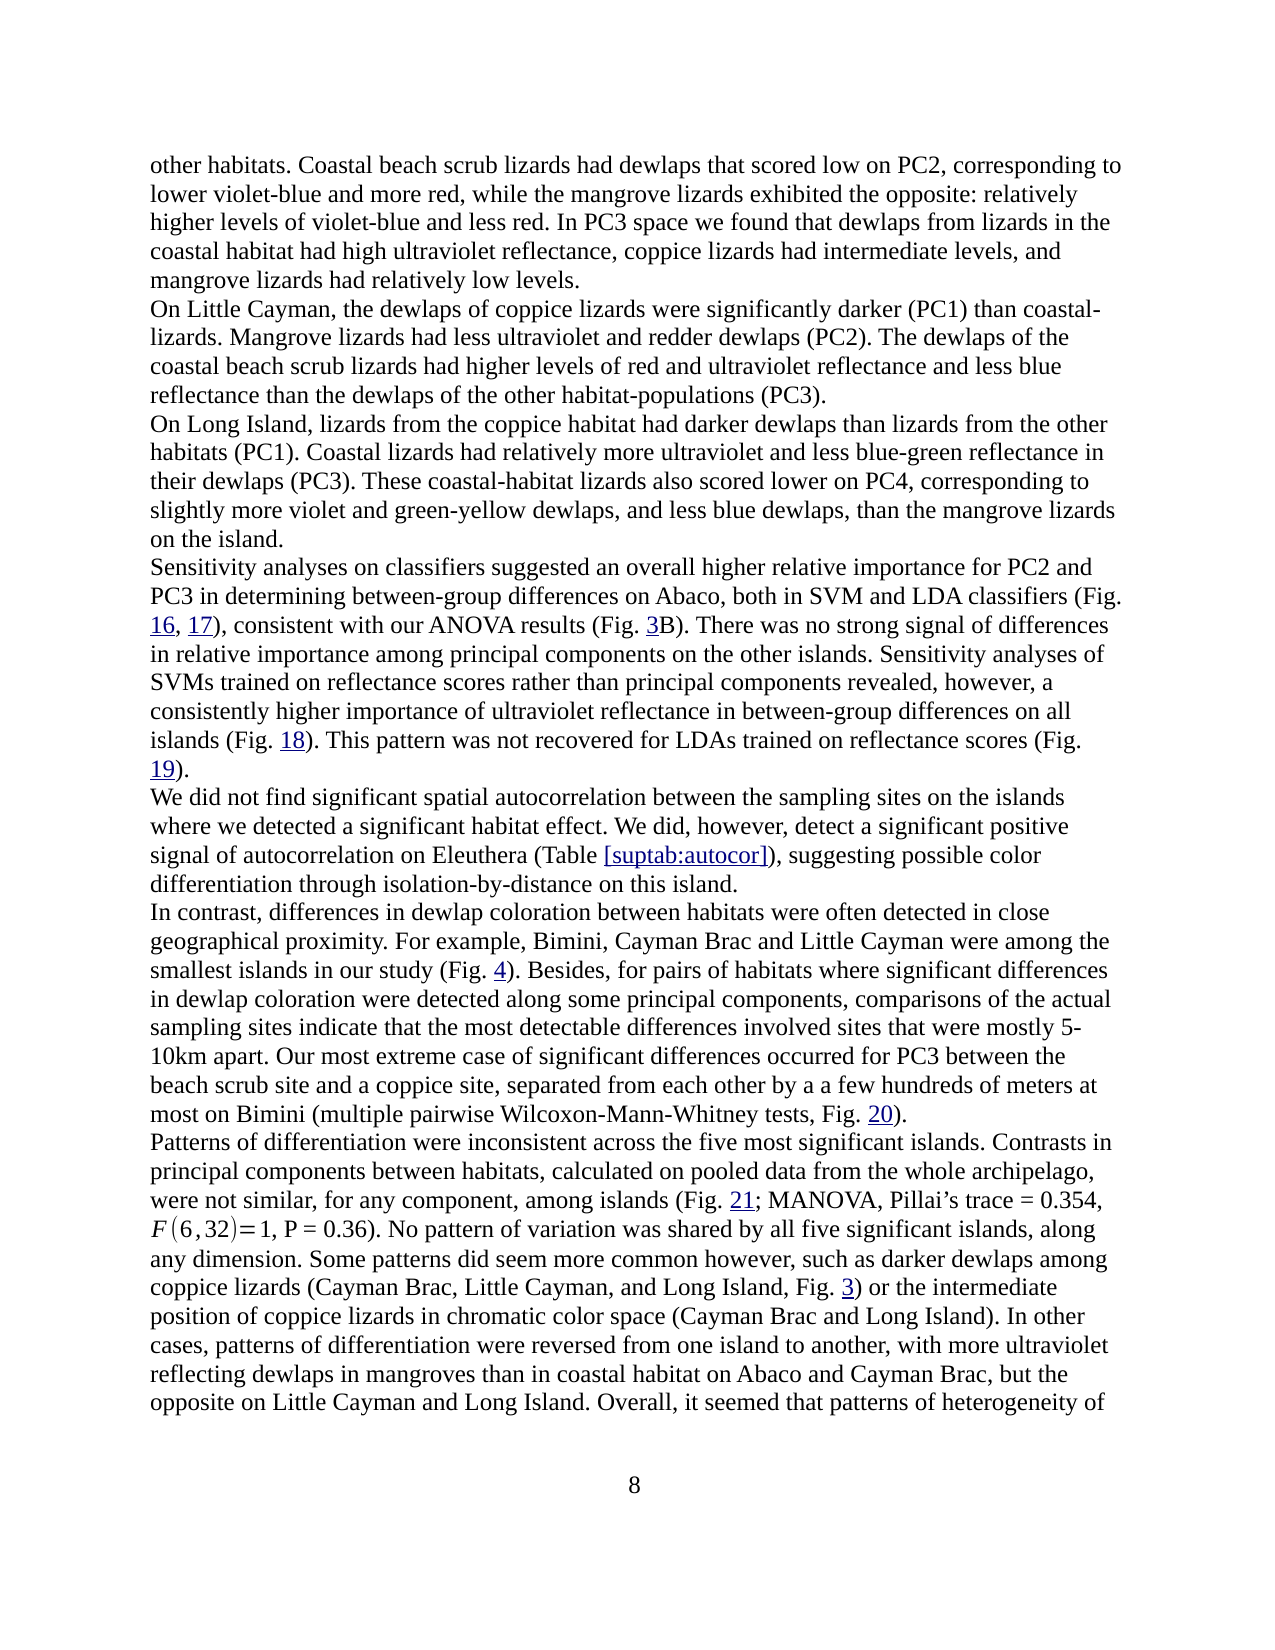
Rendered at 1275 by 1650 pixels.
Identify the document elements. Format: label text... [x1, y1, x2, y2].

text other habitats. Coastal beach scrub lizards had dewlaps that scored low on PC2, corresponding to lower violet-blue and more red, while the mangrove lizards exhibited the opposite: relatively higher levels of violet-blue and less red. In PC3 space we found that dewlaps from lizards in the coastal habitat had high ultraviolet reflectance, coppice lizards had intermediate levels, and mangrove lizards had relatively low levels. On Little Cayman, the dewlaps of coppice lizards were significantly darker (PC1) than coastal-lizards. Mangrove lizards had less ultraviolet and redder dewlaps (PC2). The dewlaps of the coastal beach scrub lizards had higher levels of red and ultraviolet reflectance and less blue reflectance than the dewlaps of the other habitat-populations (PC3). On Long Island, lizards from the coppice habitat had darker dewlaps than lizards from the other habitats (PC1). Coastal lizards had relatively more ultraviolet and less blue-green reflectance in their dewlaps (PC3). These coastal-habitat lizards also scored lower on PC4, corresponding to slightly more violet and green-yellow dewlaps, and less blue dewlaps, than the mangrove lizards on the island. Sensitivity analyses on classifiers suggested an overall higher relative importance for PC2 and PC3 in determining between-group differences on Abaco, both in SVM and LDA classifiers (Fig. 16, 17), consistent with our ANOVA results (Fig. 3B). There was no strong signal of differences in relative importance among principal components on the other islands. Sensitivity analyses of SVMs trained on reflectance scores rather than principal components revealed, however, a consistently higher importance of ultraviolet reflectance in between-group differences on all islands (Fig. 18). This pattern was not recovered for LDAs trained on reflectance scores (Fig. 19). We did not find significant spatial autocorrelation between the sampling sites on the islands where we detected a significant habitat effect. We did, however, detect a significant positive signal of autocorrelation on Eleuthera (Table [suptab:autocor]), suggesting possible color differentiation through isolation-by-distance on this island. In contrast, differences in dewlap coloration between habitats were often detected in close geographical proximity. For example, Bimini, Cayman Brac and Little Cayman were among the smallest islands in our study (Fig. 4). Besides, for pairs of habitats where significant differences in dewlap coloration were detected along some principal components, comparisons of the actual sampling sites indicate that the most detectable differences involved sites that were mostly 5-10km apart. Our most extreme case of significant differences occurred for PC3 between the beach scrub site and a coppice site, separated from each other by a a few hundreds of meters at most on Bimini (multiple pairwise Wilcoxon-Mann-Whitney tests, Fig. 20). Patterns of differentiation were inconsistent across the five most significant islands. Contrasts in principal components between habitats, calculated on pooled data from the whole archipelago, were not similar, for any component, among islands (Fig. 21; MANOVA, Pillai’s trace = 0.354, , P = 0.36). No pattern of variation was shared by all five significant islands, along any dimension. Some patterns did seem more common however, such as darker dewlaps among coppice lizards (Cayman Brac, Little Cayman, and Long Island, Fig. 3) or the intermediate position of coppice lizards in chromatic color space (Cayman Brac and Long Island). In other cases, patterns of differentiation were reversed from one island to another, with more ultraviolet reflecting dewlaps in mangroves than in coastal habitat on Abaco and Cayman Brac, but the opposite on Little Cayman and Long Island. Overall, it seemed that patterns of heterogeneity of [150, 150, 1125, 1416]
